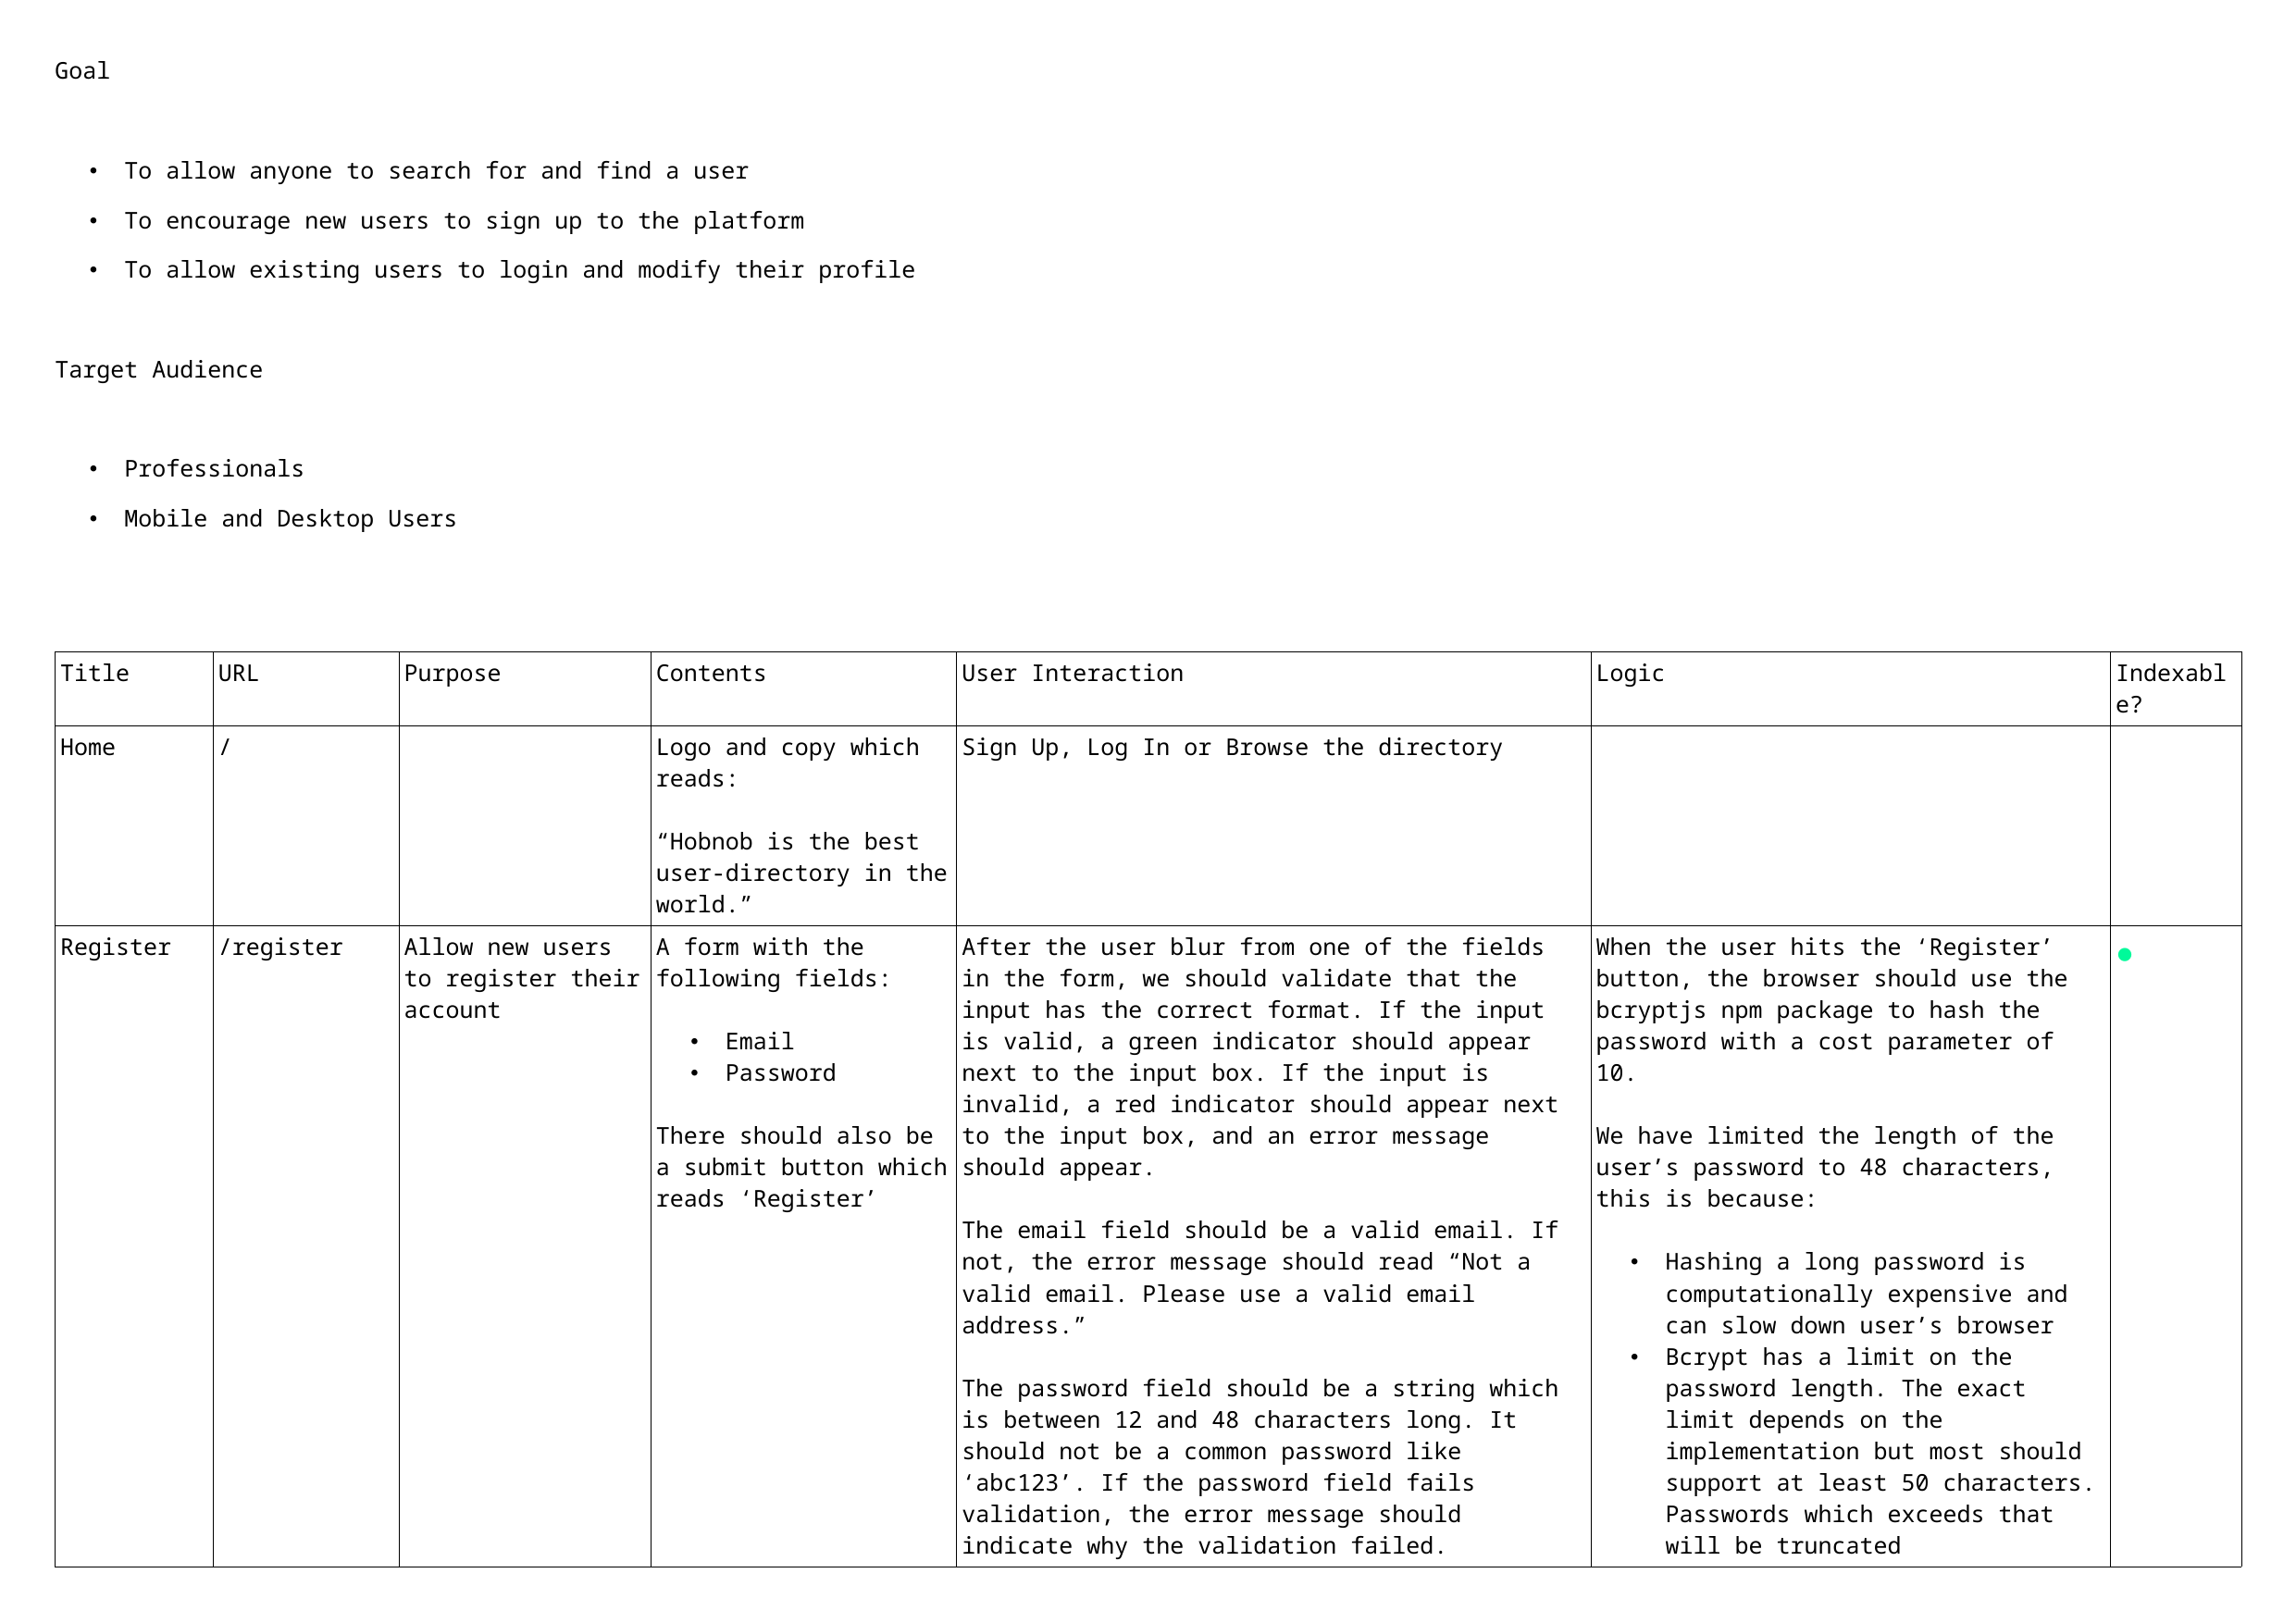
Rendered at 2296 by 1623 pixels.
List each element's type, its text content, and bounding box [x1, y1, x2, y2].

table_cell When the user hits the ‘Register’ button, the browser should use the bcryptjs npm package to hash the password with a cost parameter of 10. We have limited the length of the user’s password to 48 characters, this is because: Hashing a long password is computationally expensive and can slow down user’s browser Bcrypt has a limit on the password length. The exact limit depends on the implementation but most should support at least 50 characters. Passwords which exceeds that will be truncated [1592, 926, 2110, 1566]
table_header Logic [1592, 652, 2110, 725]
table_header Purpose [400, 652, 651, 725]
table_cell Home [56, 726, 213, 925]
table_cell / [214, 726, 399, 925]
table_cell /register [214, 926, 399, 1566]
table_header Title [56, 652, 213, 725]
text Goal [55, 55, 2240, 86]
table_cell [1592, 726, 2110, 925]
table_cell A form with the following fields: Email Password There should also be a submit button which reads ‘Register’ [652, 926, 956, 1566]
table_header User Interaction [957, 652, 1591, 725]
table_cell Sign Up, Log In or Browse the directory [957, 726, 1591, 925]
table_cell ● [2111, 926, 2241, 1566]
table_cell Logo and copy which reads: “Hobnob is the best user-directory in the world.” [652, 726, 956, 925]
table_cell Allow new users to register their account [400, 926, 651, 1566]
table_header Contents [652, 652, 956, 725]
table_cell [400, 726, 651, 925]
table_cell After the user blur from one of the fields in the form, we should validate that the input has the correct format. If the input is valid, a green indicator should appear next to the input box. If the input is invalid, a red indicator should appear next to the input box, and an error message should appear. The email field should be a valid email. If not, the error message should read “Not a valid email. Please use a valid email address.” The password field should be a string which is between 12 and 48 characters long. It should not be a common password like ‘abc123’. If the password field fails validation, the error message should indicate why the validation failed. [957, 926, 1591, 1566]
table_cell [2111, 726, 2241, 925]
table_header Indexable? [2111, 652, 2241, 725]
list To allow anyone to search for and find a user [90, 155, 2240, 186]
list Mobile and Desktop Users [90, 502, 2240, 534]
table_cell Register [56, 926, 213, 1566]
list To encourage new users to sign up to the platform [90, 204, 2240, 235]
table_header URL [214, 652, 399, 725]
text Target Audience [55, 353, 2240, 385]
list Professionals [90, 452, 2240, 484]
list To allow existing users to login and modify their profile [90, 254, 2240, 285]
